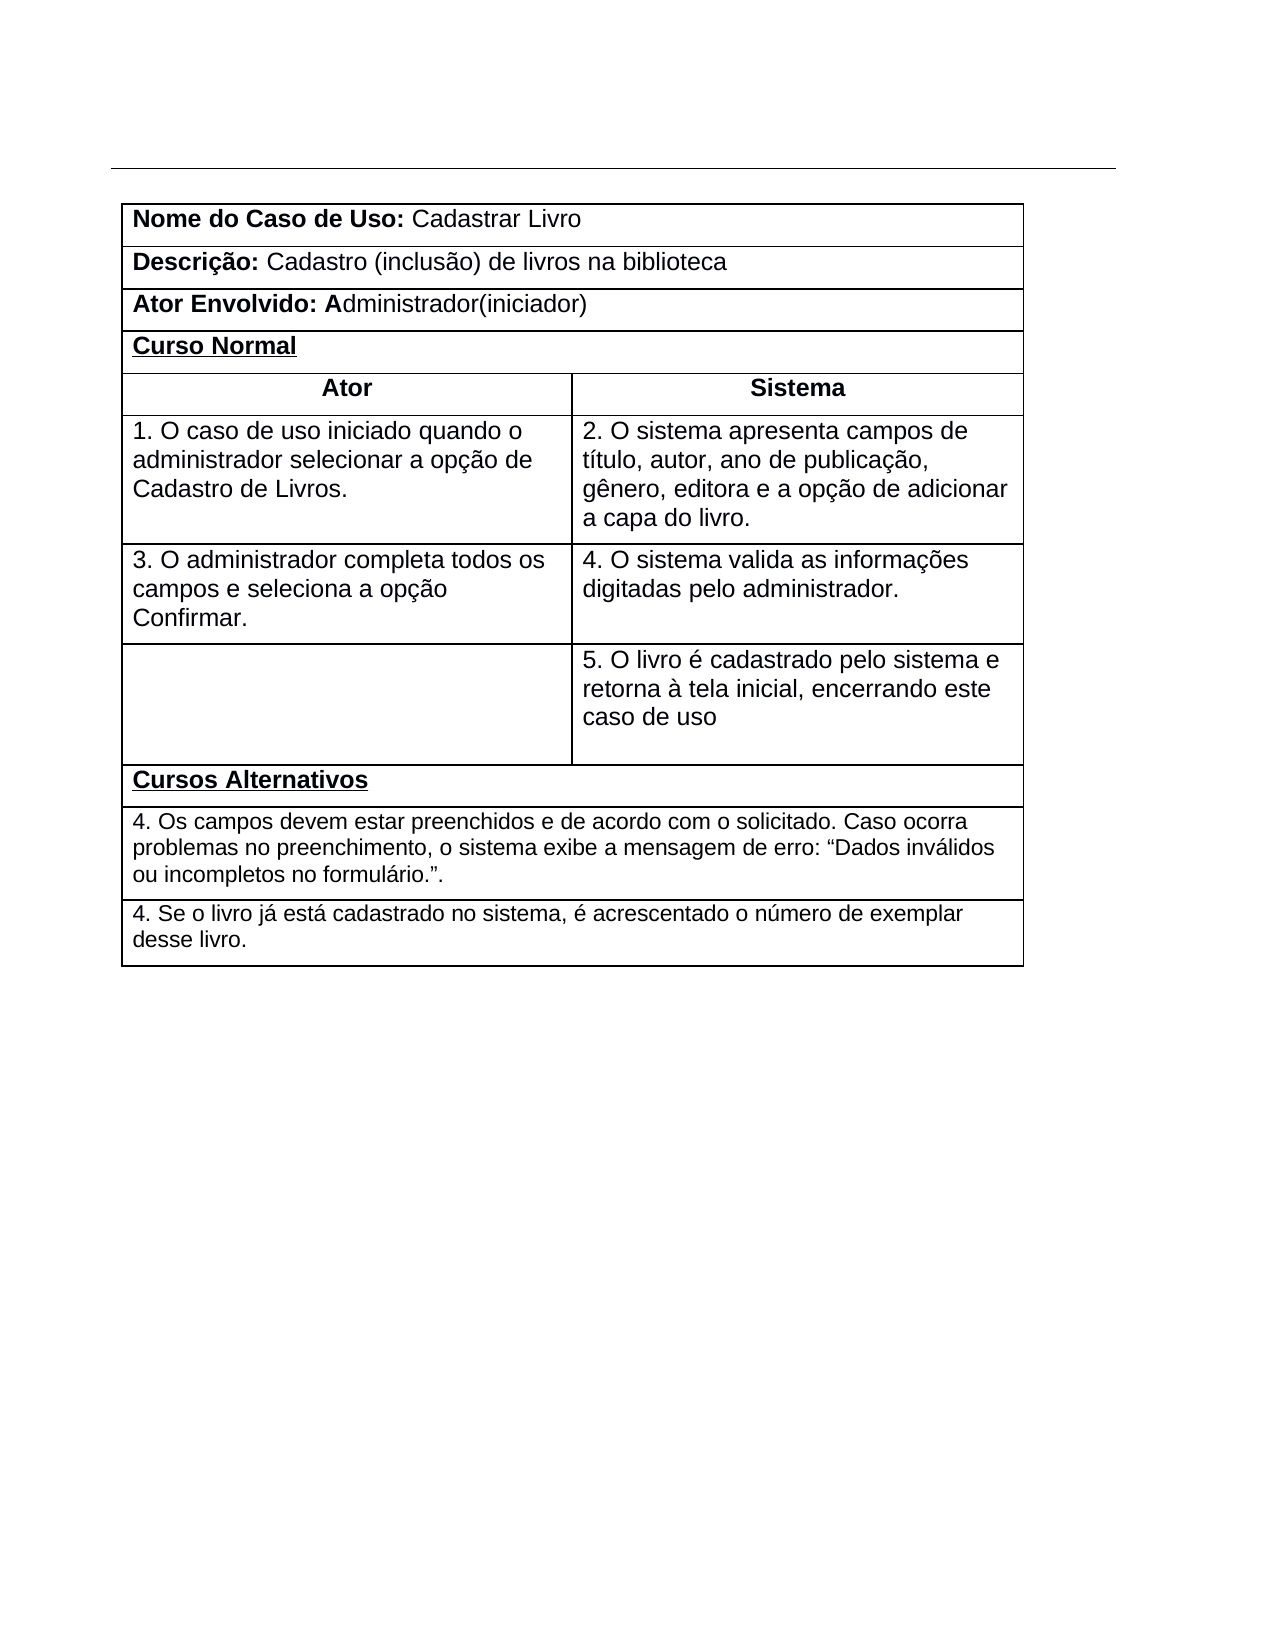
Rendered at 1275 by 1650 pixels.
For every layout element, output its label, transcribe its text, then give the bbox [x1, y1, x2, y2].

table_cell 3. O administrador completa todos os campos e seleciona a opção Confirmar. [123, 545, 571, 643]
table_cell 5. O livro é cadastrado pelo sistema e retorna à tela inicial, encerrando este caso de uso [573, 645, 1023, 764]
table_cell 4. Se o livro já está cadastrado no sistema, é acrescentado o número de exemplar desse livro. [123, 901, 1023, 965]
table_cell [123, 645, 571, 764]
table_cell Descrição: Cadastro (inclusão) de livros na biblioteca [123, 247, 1023, 288]
table_cell 1. O caso de uso iniciado quando o administrador selecionar a opção de Cadastro de Livros. [123, 416, 571, 543]
table_header Nome do Caso de Uso: Cadastrar Livro [123, 205, 1023, 246]
table_cell 2. O sistema apresenta campos de título, autor, ano de publicação, gênero, editora e a opção de adicionar a capa do livro. [573, 416, 1023, 543]
table_cell Cursos Alternativos [123, 766, 1023, 806]
table_cell Ator Envolvido: Administrador(iniciador) [123, 290, 1023, 330]
table_cell 4. O sistema valida as informações digitadas pelo administrador. [573, 545, 1023, 643]
table_cell Curso Normal [123, 332, 1023, 372]
table_cell Sistema [573, 374, 1023, 415]
table_cell 4. Os campos devem estar preenchidos e de acordo com o solicitado. Caso ocorra problemas no preenchimento, o sistema exibe a mensagem de erro: “Dados inválidos ou incompletos no formulário.”. [123, 808, 1023, 899]
table_cell Ator [123, 374, 571, 415]
